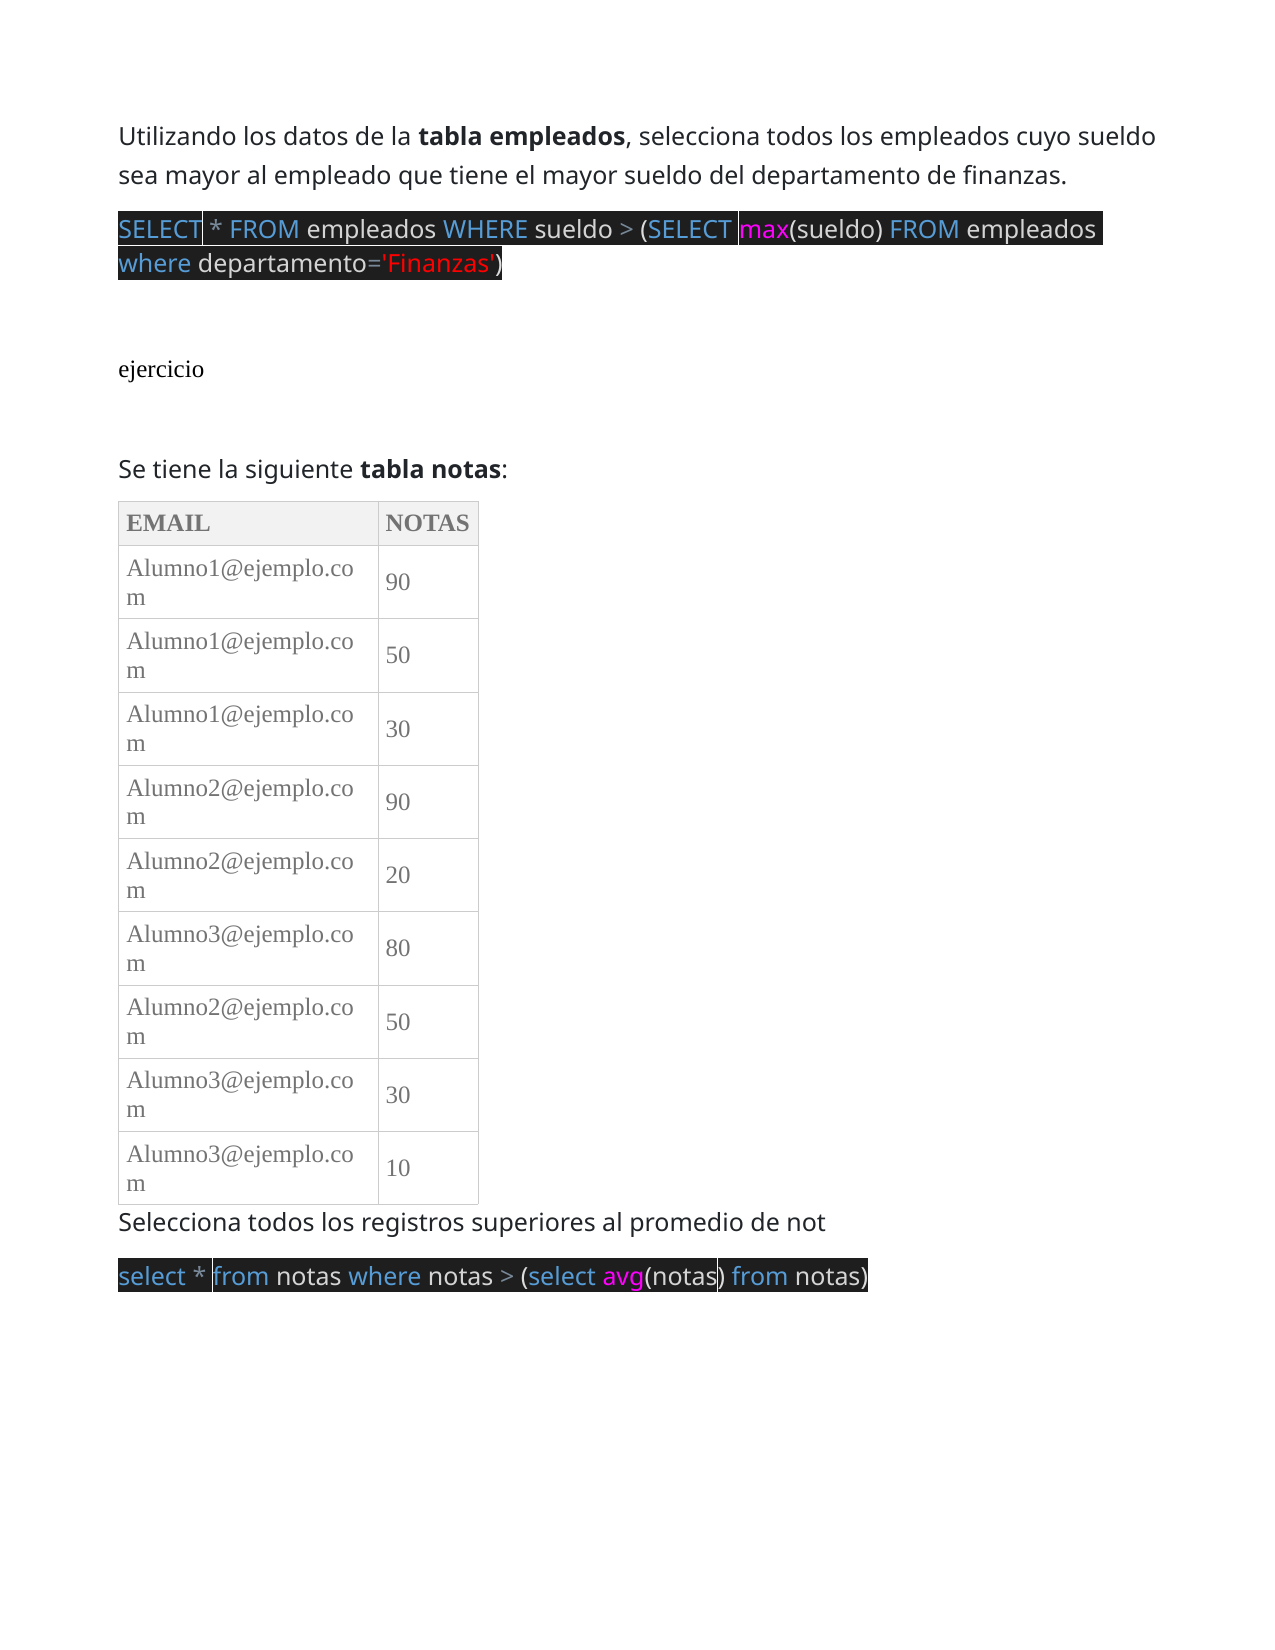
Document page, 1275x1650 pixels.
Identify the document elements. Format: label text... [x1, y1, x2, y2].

table_cell Alumno2@ejemplo.com [119, 986, 378, 1058]
text Utilizando los datos de la tabla empleados, selecciona todos los empleados cuyo sueldo sea mayor al empleado que tiene el mayor sueldo del departamento de finanzas. [118, 118, 1157, 191]
table_cell 30 [379, 693, 478, 765]
table_cell 90 [379, 766, 478, 838]
text Se tiene la siguiente tabla notas: [118, 452, 1157, 486]
table_cell 50 [379, 986, 478, 1058]
table_header EMAIL [119, 502, 378, 545]
table_cell Alumno1@ejemplo.com [119, 693, 378, 765]
table_cell 50 [379, 619, 478, 692]
table_cell 80 [379, 912, 478, 984]
table_cell Alumno3@ejemplo.com [119, 912, 378, 984]
table_header NOTAS [379, 502, 478, 545]
table_cell 10 [379, 1132, 478, 1204]
table_cell 30 [379, 1059, 478, 1131]
table_cell Alumno2@ejemplo.com [119, 839, 378, 911]
table_cell Alumno1@ejemplo.com [119, 546, 378, 618]
table_cell Alumno3@ejemplo.com [119, 1059, 378, 1131]
text SELECT * FROM empleados WHERE sueldo > (SELECT max(sueldo) FROM empleados where departamento='Finanzas') [118, 211, 1157, 280]
table_cell Alumno2@ejemplo.com [119, 766, 378, 838]
table_cell Alumno1@ejemplo.com [119, 619, 378, 692]
table_cell 90 [379, 546, 478, 618]
table_cell 20 [379, 839, 478, 911]
text select * from notas where notas > (select avg(notas) from notas) [118, 1258, 1157, 1292]
table_cell Alumno3@ejemplo.com [119, 1132, 378, 1204]
text Selecciona todos los registros superiores al promedio de not [118, 1204, 1157, 1238]
text ejercicio [118, 348, 1157, 383]
